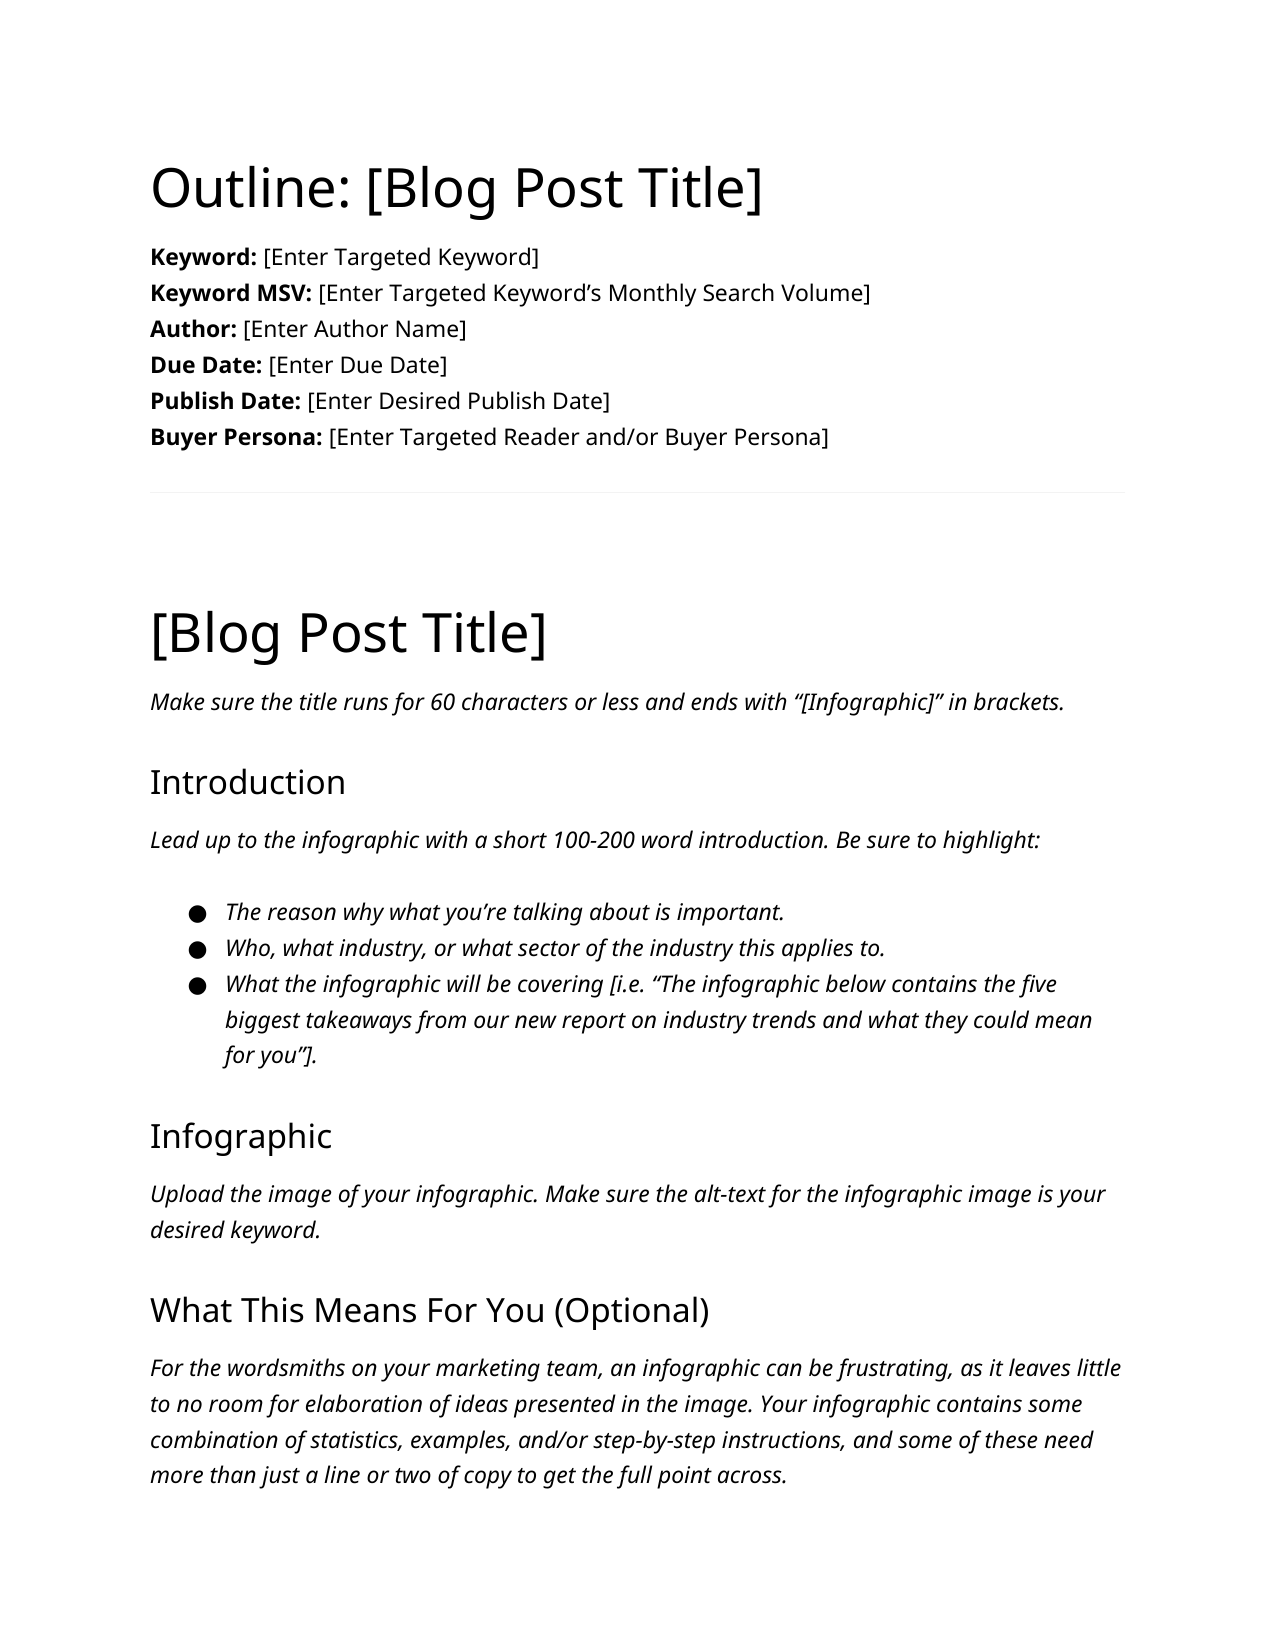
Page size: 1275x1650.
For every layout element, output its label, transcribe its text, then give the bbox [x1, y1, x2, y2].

subtitle Introduction [150, 759, 1125, 804]
subtitle Infographic [150, 1113, 1125, 1158]
text Buyer Persona: [Enter Targeted Reader and/or Buyer Persona] [150, 421, 1125, 452]
list What the infographic will be covering [i.e. “The infographic below contains the five biggest takeaways from our new report on industry trends and what they could mean for you”]. [187, 968, 1125, 1071]
text Author: [Enter Author Name] [150, 313, 1125, 344]
title Outline: [Blog Post Title] [150, 150, 1125, 224]
text Keyword: [Enter Targeted Keyword] [150, 241, 1125, 272]
subtitle What This Means For You (Optional) [150, 1287, 1125, 1332]
list Who, what industry, or what sector of the industry this applies to. [187, 932, 1125, 963]
text Publish Date: [Enter Desired Publish Date] [150, 385, 1125, 416]
text Lead up to the infographic with a short 100-200 word introduction. Be sure to highlight: [150, 824, 1125, 855]
text Upload the image of your infographic. Make sure the alt-text for the infographic image is your desired keyword. [150, 1178, 1125, 1245]
text Due Date: [Enter Due Date] [150, 349, 1125, 380]
text For the wordsmiths on your marketing team, an infographic can be frustrating, as it leaves little to no room for elaboration of ideas presented in the image. Your infographic contains some combination of statistics, examples, and/or step-by-step instructions, and some of these need more than just a line or two of copy to get the full point across. [150, 1352, 1125, 1491]
text Make sure the title runs for 60 characters or less and ends with “[Infographic]” in brackets. [150, 686, 1125, 717]
text Keyword MSV: [Enter Targeted Keyword’s Monthly Search Volume] [150, 277, 1125, 308]
list The reason why what you’re talking about is important. [187, 896, 1125, 927]
title [Blog Post Title] [150, 595, 1125, 668]
